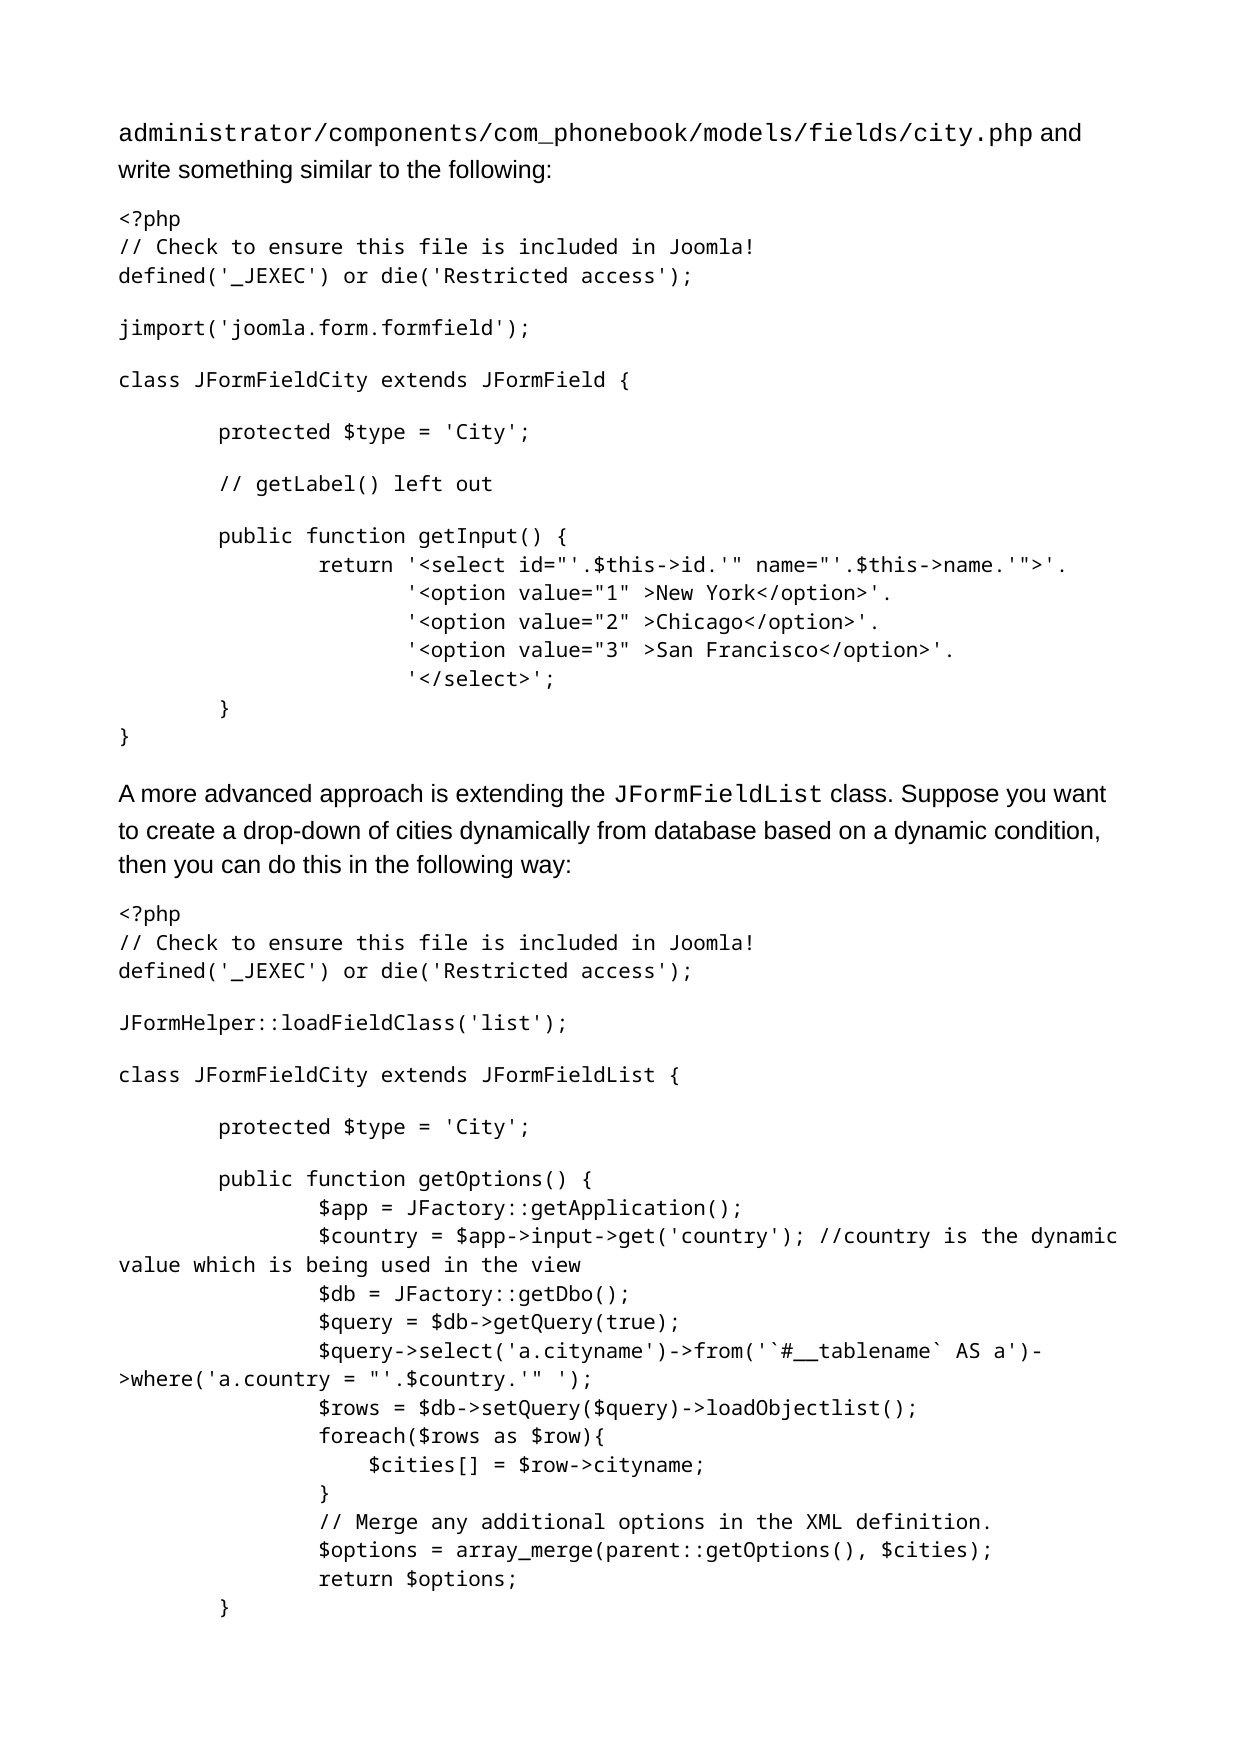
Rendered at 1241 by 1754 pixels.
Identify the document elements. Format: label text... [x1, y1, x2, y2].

text $db = JFactory::getDbo(); [118, 1279, 1122, 1307]
text defined('_JEXEC') or die('Restricted access'); [118, 261, 1122, 289]
text jimport('joomla.form.formfield'); [118, 313, 1122, 341]
text $options = array_merge(parent::getOptions(), $cities); [118, 1535, 1122, 1564]
text // getLabel() left out [118, 469, 1122, 498]
text administrator/components/com_phonebook/models/fields/city.php and write something similar to the following: [118, 118, 1122, 183]
text public function getInput() { [118, 521, 1122, 550]
text defined('_JEXEC') or die('Restricted access'); [118, 956, 1122, 984]
text '</select>'; [118, 664, 1122, 693]
text $country = $app->input->get('country'); //country is the dynamic value which is being used in the view [118, 1222, 1122, 1279]
text $cities[] = $row->cityname; [118, 1450, 1122, 1478]
text // Check to ensure this file is included in Joomla! [118, 232, 1122, 261]
text return $options; [118, 1564, 1122, 1592]
text } [118, 1478, 1122, 1507]
text // Check to ensure this file is included in Joomla! [118, 928, 1122, 956]
text } [118, 693, 1122, 721]
text $query = $db->getQuery(true); [118, 1307, 1122, 1336]
text '<option value="3" >San Francisco</option>'. [118, 636, 1122, 664]
text $rows = $db->setQuery($query)->loadObjectlist(); [118, 1393, 1122, 1421]
text } [118, 721, 1122, 749]
text return '<select id="'.$this->id.'" name="'.$this->name.'">'. [118, 550, 1122, 578]
text class JFormFieldCity extends JFormFieldList { [118, 1060, 1122, 1089]
text $app = JFactory::getApplication(); [118, 1193, 1122, 1222]
text class JFormFieldCity extends JFormField { [118, 365, 1122, 393]
text <?php [118, 204, 1122, 232]
text protected $type = 'City'; [118, 417, 1122, 446]
text // Merge any additional options in the XML definition. [118, 1507, 1122, 1535]
text A more advanced approach is extending the JFormFieldList class. Suppose you want to create a drop-down of cities dynamically from database based on a dynamic condition, then you can do this in the following way: [118, 779, 1122, 879]
text JFormHelper::loadFieldClass('list'); [118, 1008, 1122, 1037]
text } [118, 1592, 1122, 1621]
text protected $type = 'City'; [118, 1112, 1122, 1141]
text '<option value="1" >New York</option>'. [118, 578, 1122, 607]
text $query->select('a.cityname')->from('`#__tablename` AS a')->where('a.country = "'.$country.'" '); [118, 1336, 1122, 1393]
text foreach($rows as $row){ [118, 1421, 1122, 1450]
text public function getOptions() { [118, 1164, 1122, 1193]
text '<option value="2" >Chicago</option>'. [118, 607, 1122, 636]
text <?php [118, 899, 1122, 928]
